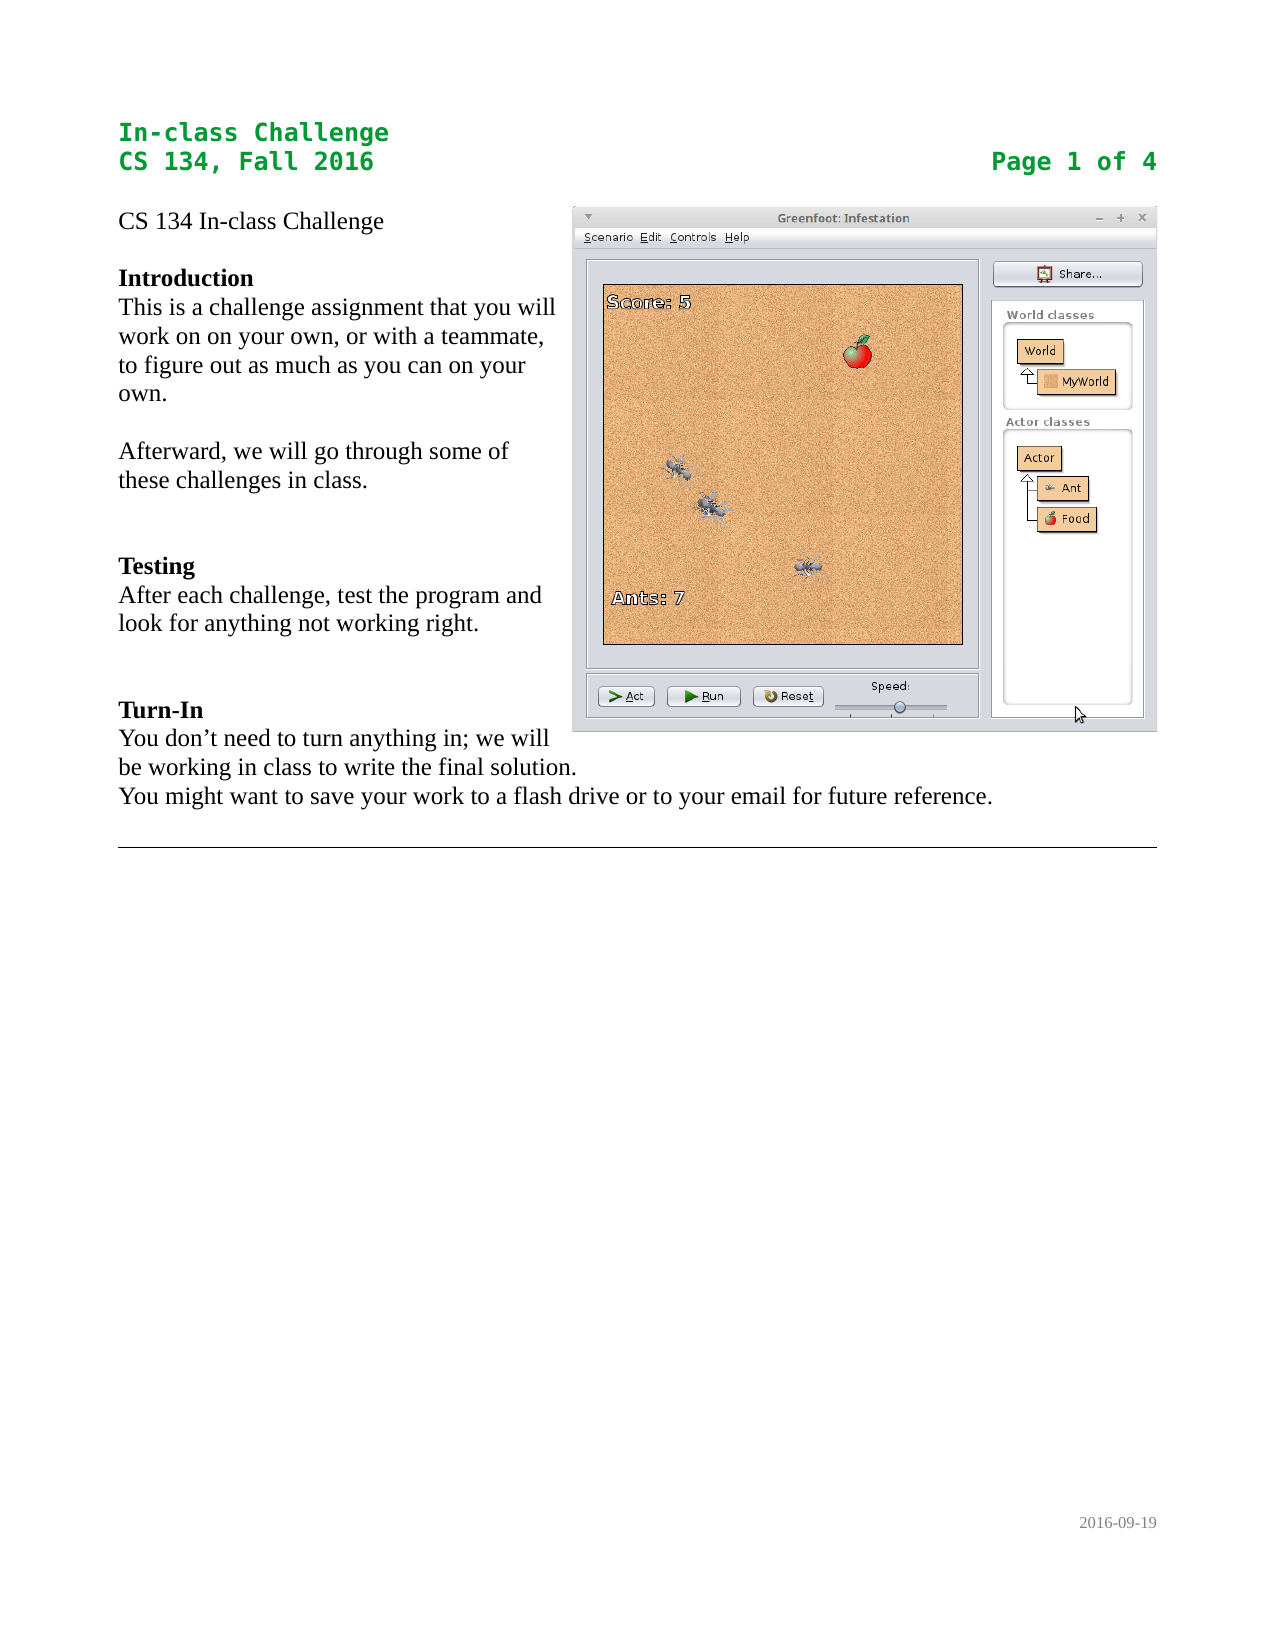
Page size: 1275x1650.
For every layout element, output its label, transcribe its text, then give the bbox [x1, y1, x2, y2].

text This is a challenge assignment that you will work on on your own, or with a teammate, to figure out as much as you can on your own. [118, 292, 572, 407]
picture [572, 206, 1158, 732]
text Afterward, we will go through some of these challenges in class. [118, 436, 572, 493]
text CS 134 In-class Challenge [118, 206, 572, 235]
text After each challenge, test the program and look for anything not working right. [118, 580, 572, 637]
text Introduction [118, 263, 572, 292]
text Testing [118, 551, 572, 580]
text You don’t need to turn anything in; we will be working in class to write the final solution. [118, 723, 1157, 781]
text Turn-In [118, 695, 572, 723]
text You might want to save your work to a flash drive or to your email for future reference. [118, 781, 1157, 810]
